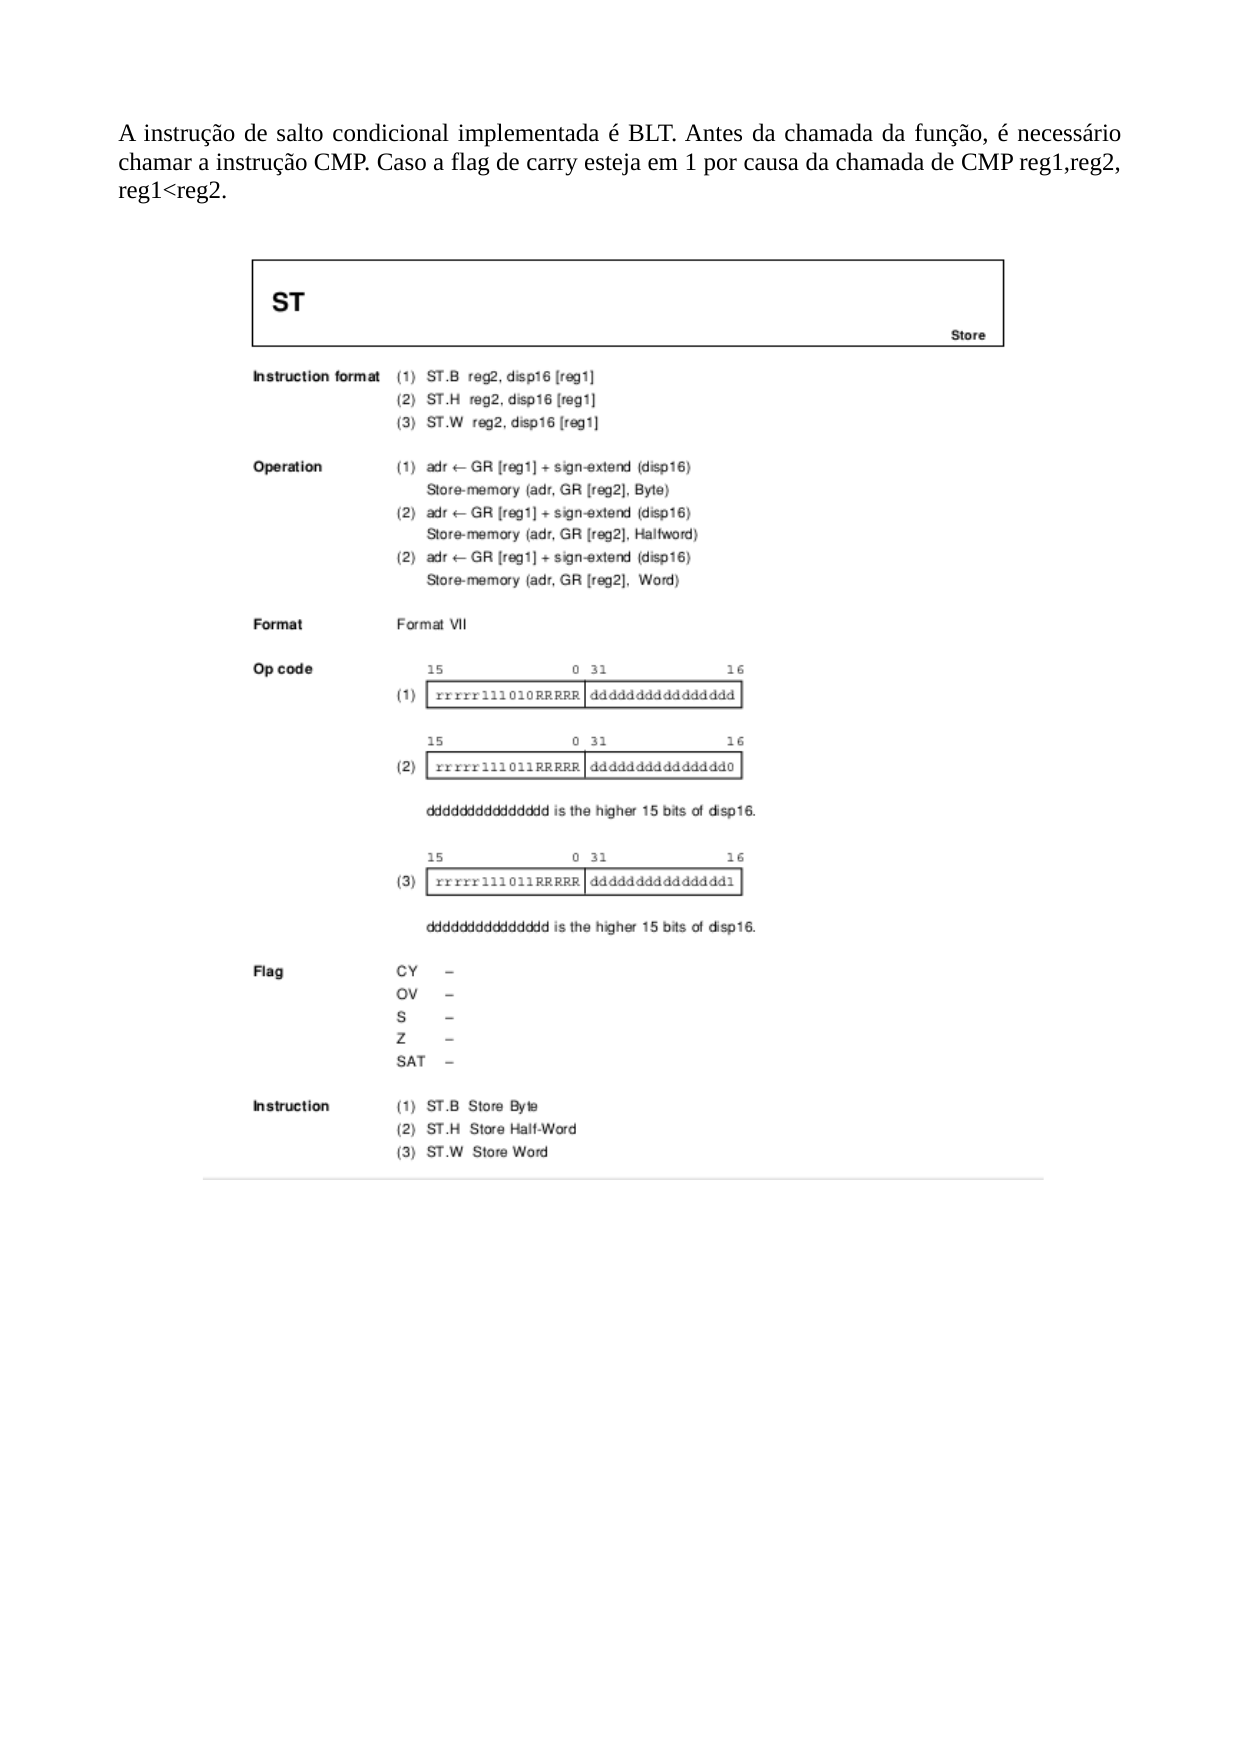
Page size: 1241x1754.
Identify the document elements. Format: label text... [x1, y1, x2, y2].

picture [202, 232, 1044, 1180]
text A instrução de salto condicional implementada é BLT. Antes da chamada da função, é necessário chamar a instrução CMP. Caso a flag de carry esteja em 1 por causa da chamada de CMP reg1,reg2, reg1<reg2. [118, 118, 1122, 204]
